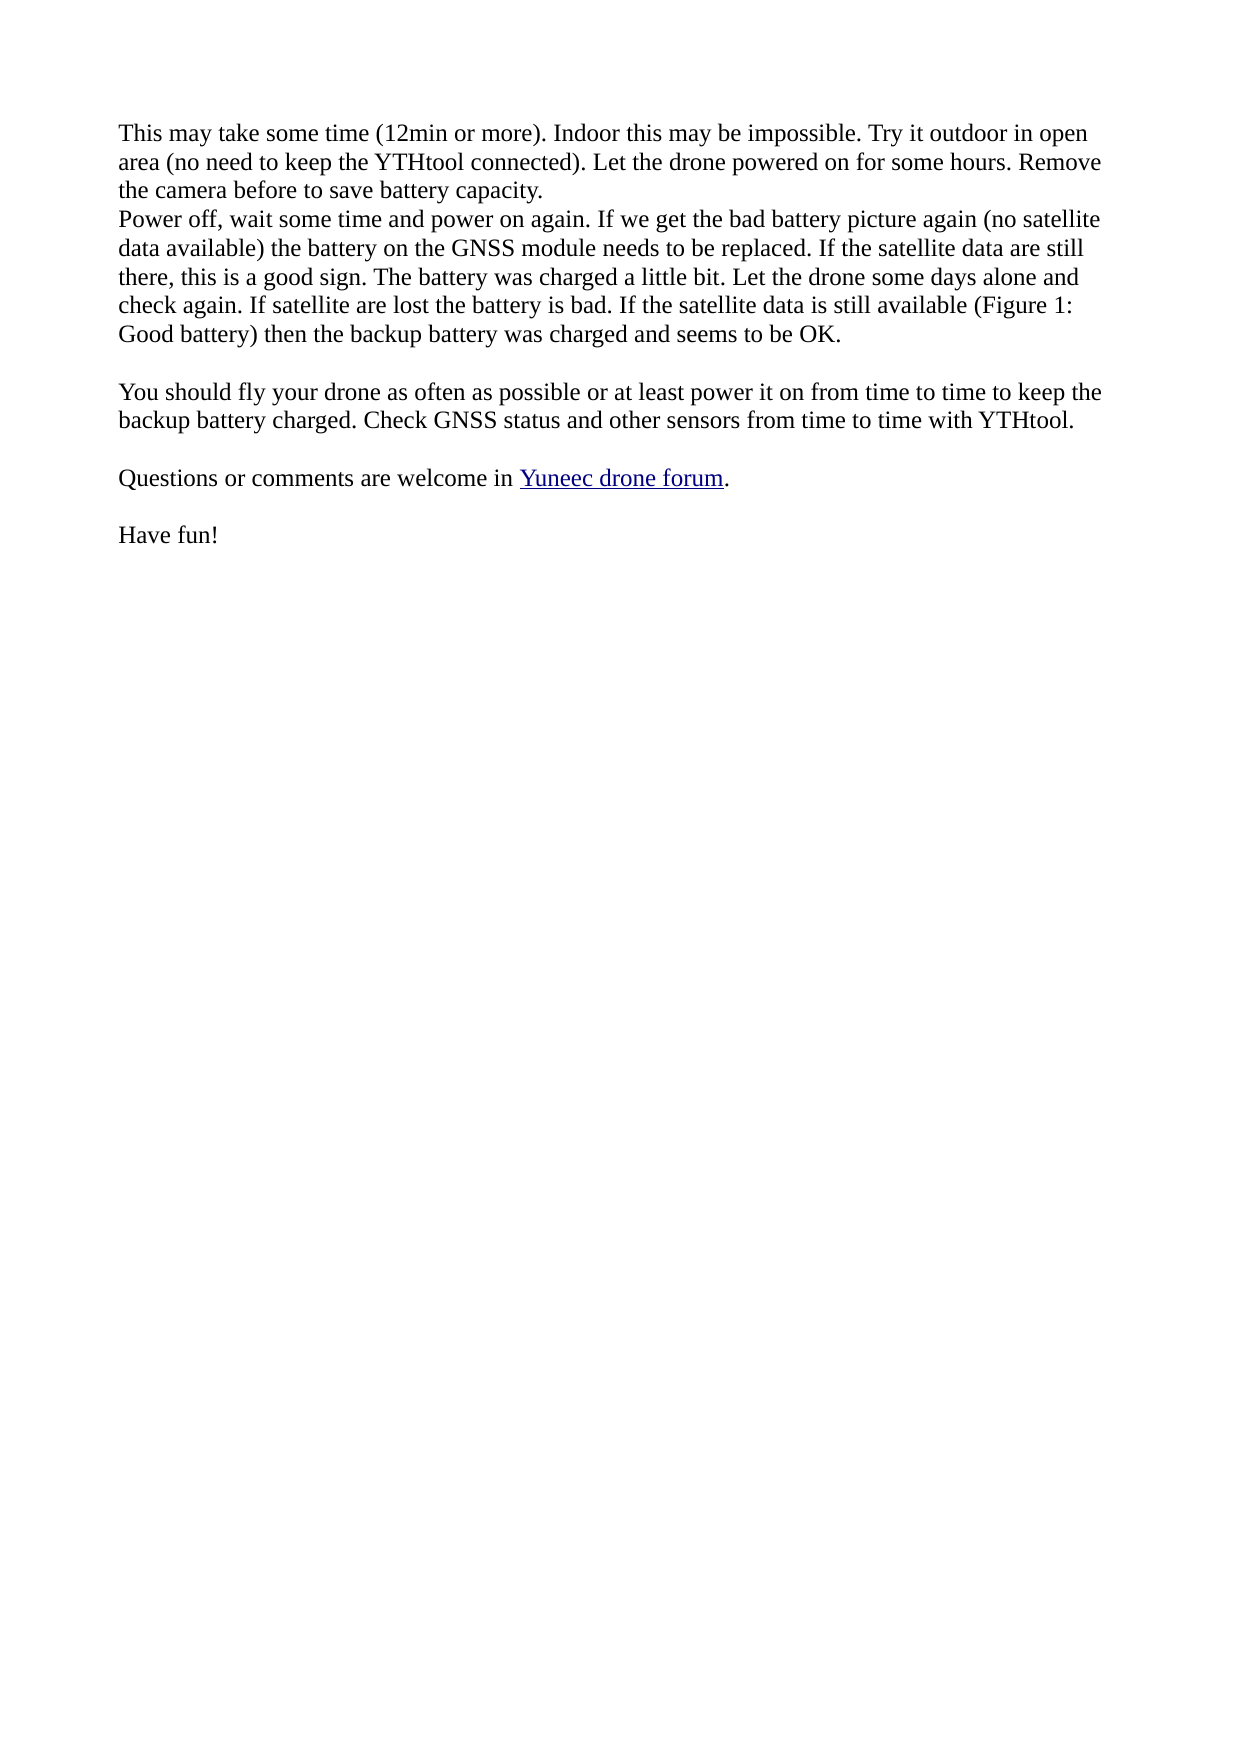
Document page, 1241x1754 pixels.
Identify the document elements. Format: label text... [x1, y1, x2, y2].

text Have fun! [118, 521, 1122, 549]
text This may take some time (12min or more). Indoor this may be impossible. Try it outdoor in open area (no need to keep the YTHtool connected). Let the drone powered on for some hours. Remove the camera before to save battery capacity. [118, 118, 1122, 204]
text You should fly your drone as often as possible or at least power it on from time to time to keep the backup battery charged. Check GNSS status and other sensors from time to time with YTHtool. [118, 377, 1122, 434]
text Power off, wait some time and power on again. If we get the bad battery picture again (no satellite data available) the battery on the GNSS module needs to be replaced. If the satellite data are still there, this is a good sign. The battery was charged a little bit. Let the drone some days alone and check again. If satellite are lost the battery is bad. If the satellite data is still available (Figure 1: Good battery) then the backup battery was charged and seems to be OK. [118, 204, 1122, 348]
text Questions or comments are welcome in Yuneec drone forum. [118, 463, 1122, 492]
